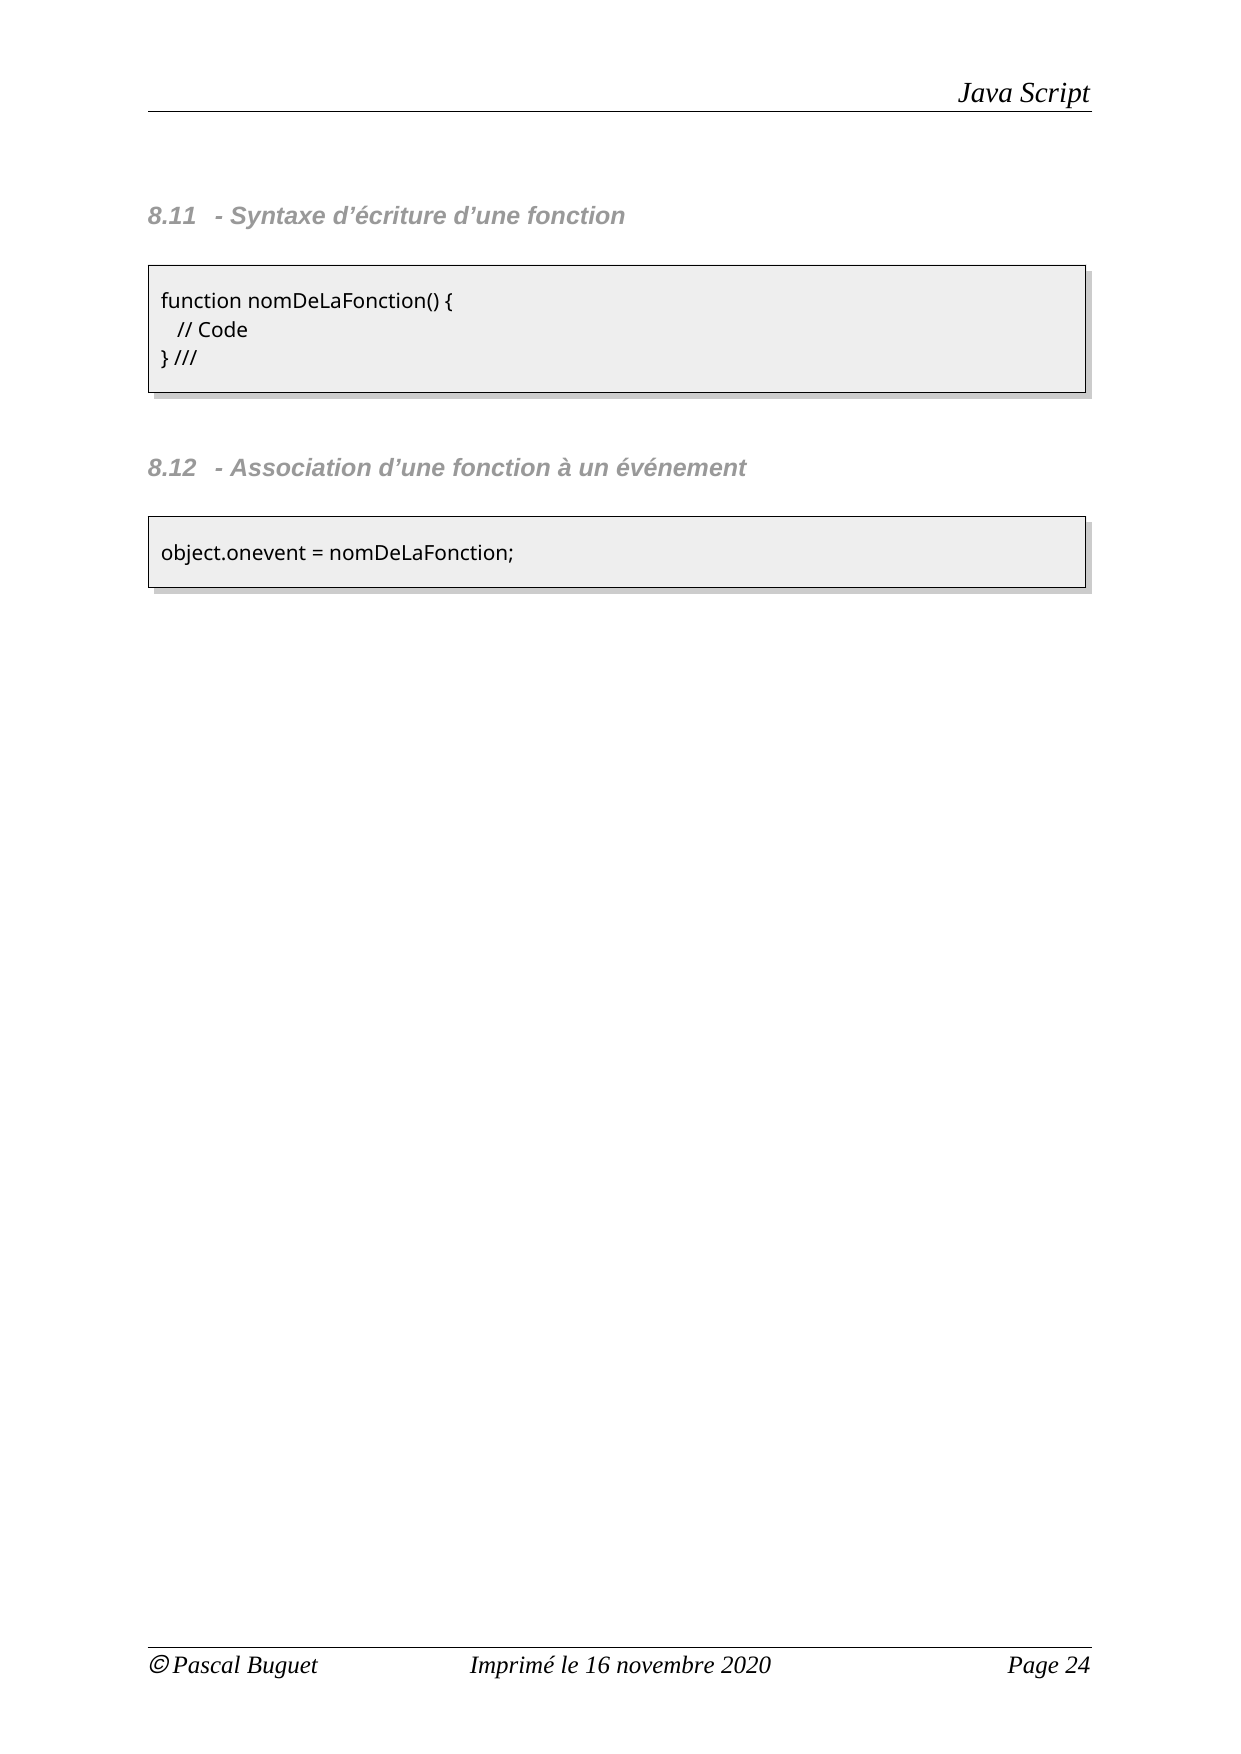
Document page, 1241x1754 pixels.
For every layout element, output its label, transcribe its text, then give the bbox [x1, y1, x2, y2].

subtitle - Syntaxe d’écriture d’une fonction [148, 201, 1092, 230]
text function nomDeLaFonction() { [149, 266, 1085, 293]
text } /// [149, 321, 1085, 392]
text object.onevent = nomDeLaFonction; [149, 517, 1085, 587]
subtitle - Association d’une fonction à un événement [148, 453, 1092, 481]
text // Code [149, 293, 1085, 321]
